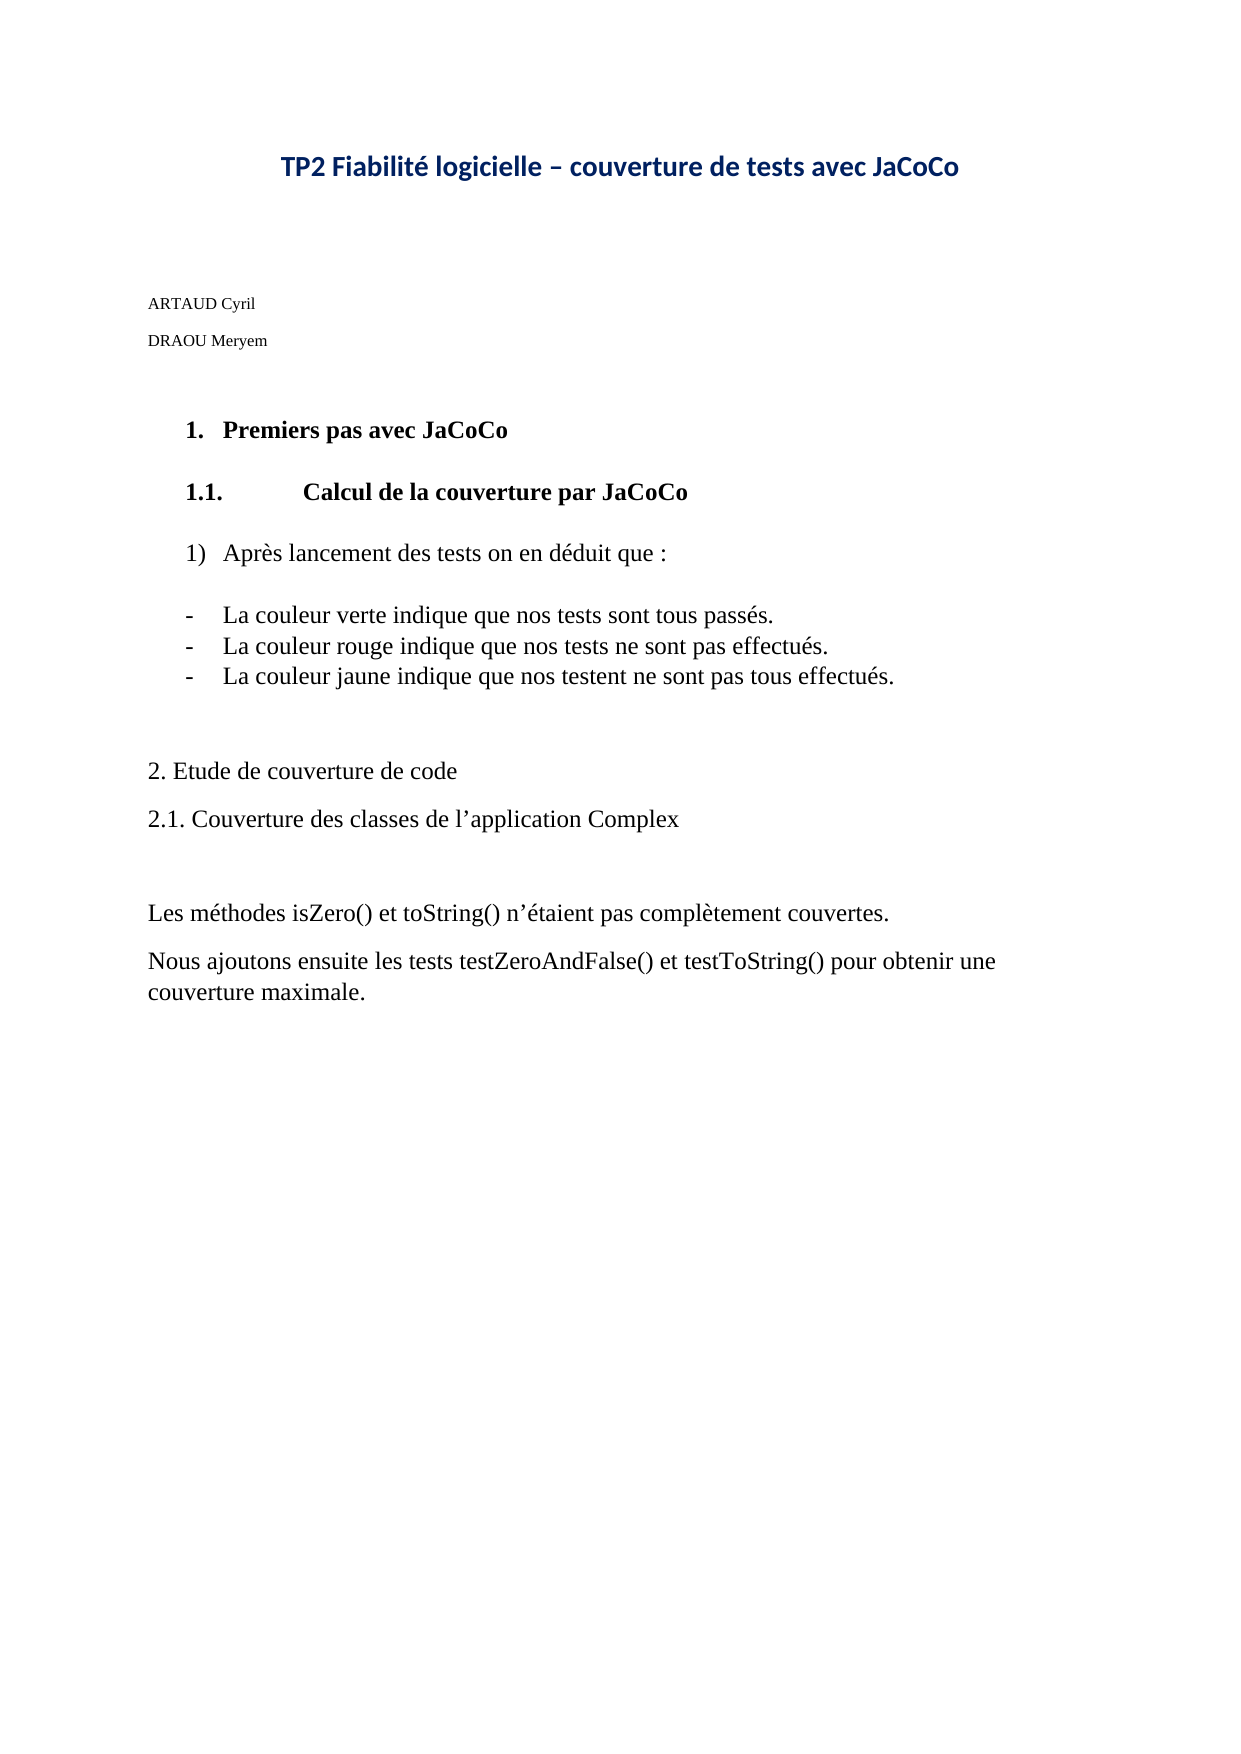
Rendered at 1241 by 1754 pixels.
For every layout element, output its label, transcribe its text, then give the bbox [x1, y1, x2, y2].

text 2.1. Couverture des classes de l’application Complex [148, 804, 1093, 832]
list Après lancement des tests on en déduit que : [185, 538, 1093, 567]
text ARTAUD Cyril [148, 294, 1093, 313]
text TP2 Fiabilité logicielle – couverture de tests avec JaCoCo [148, 148, 1093, 183]
list Calcul de la couverture par JaCoCo [185, 477, 1093, 506]
text DRAOU Meryem [148, 331, 1093, 350]
list La couleur verte indique que nos tests sont tous passés. [185, 600, 1093, 629]
text Nous ajoutons ensuite les tests testZeroAndFalse() et testToString() pour obtenir une couverture maximale. [148, 946, 1093, 1005]
list Premiers pas avec JaCoCo [185, 416, 1093, 444]
list La couleur jaune indique que nos testent ne sont pas tous effectués. [185, 661, 1093, 690]
list La couleur rouge indique que nos tests ne sont pas effectués. [185, 631, 1093, 659]
text Les méthodes isZero() et toString() n’étaient pas complètement couvertes. [148, 898, 1093, 927]
text 2. Etude de couverture de code [148, 756, 1093, 785]
